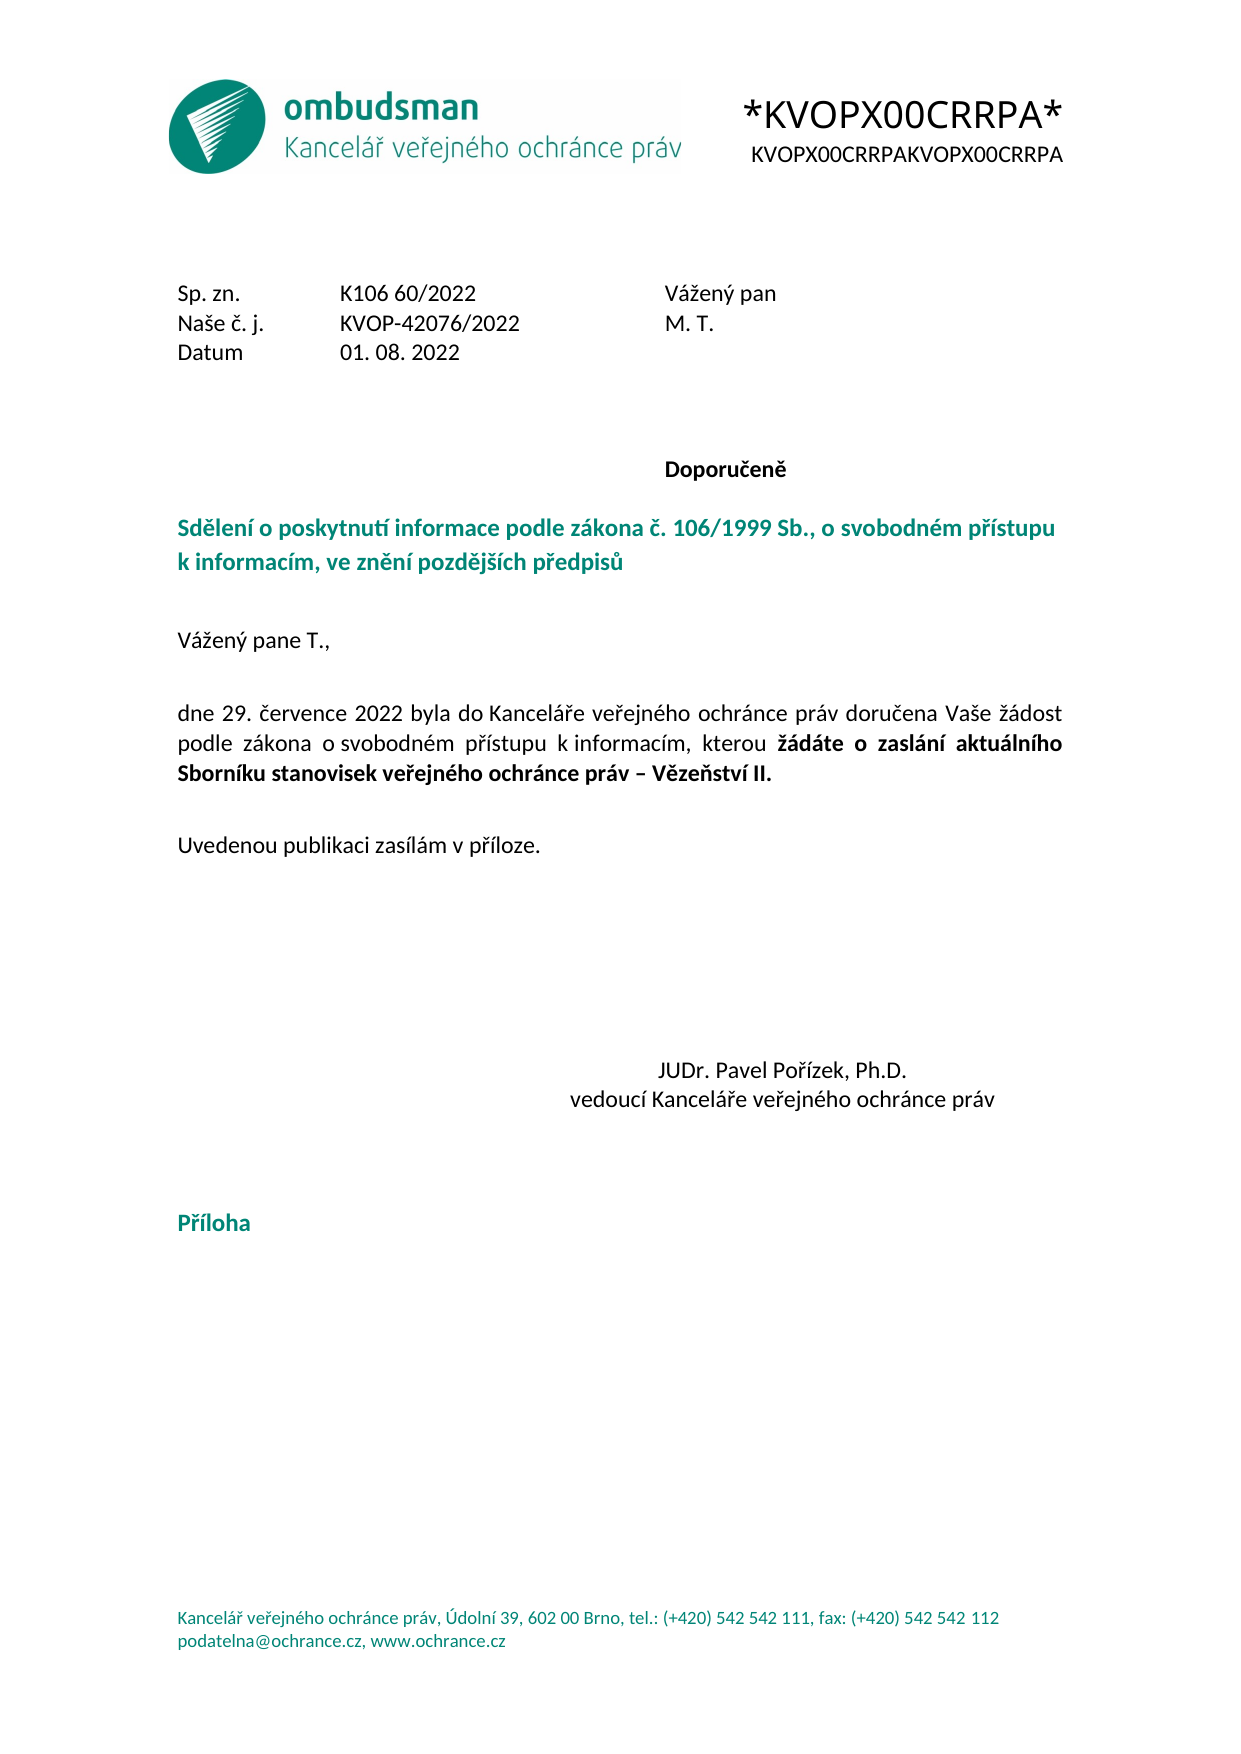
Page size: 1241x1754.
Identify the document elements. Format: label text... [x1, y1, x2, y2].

subtitle Sdělení o poskytnutí informace podle zákona č. 106/1999 Sb., o svobodném přístupu k informacím, ve znění pozdějších předpisů [177, 513, 1063, 577]
text JUDr. Pavel Pořízek, Ph.D. [502, 1055, 1063, 1084]
text vedoucí Kanceláře veřejného ochránce práv [502, 1084, 1063, 1114]
table_header K106 60/2022 KVOP-42076/2022 01. 08. 2022 [340, 220, 664, 513]
table_header Sp. zn. Naše č. j. Datum [177, 220, 340, 513]
table_header Vážený pan M. T. Doporučeně [665, 220, 1085, 513]
text dne 29. července 2022 byla do Kanceláře veřejného ochránce práv doručena Vaše žádost podle zákona o svobodném přístupu k informacím, kterou žádáte o zaslání aktuálního Sborníku stanovisek veřejného ochránce práv – Vězeňství II. [177, 698, 1063, 788]
text Uvedenou publikaci zasílám v příloze. [177, 831, 1063, 860]
text Vážený pane T., [177, 626, 1063, 655]
text Příloha [177, 1207, 1063, 1237]
